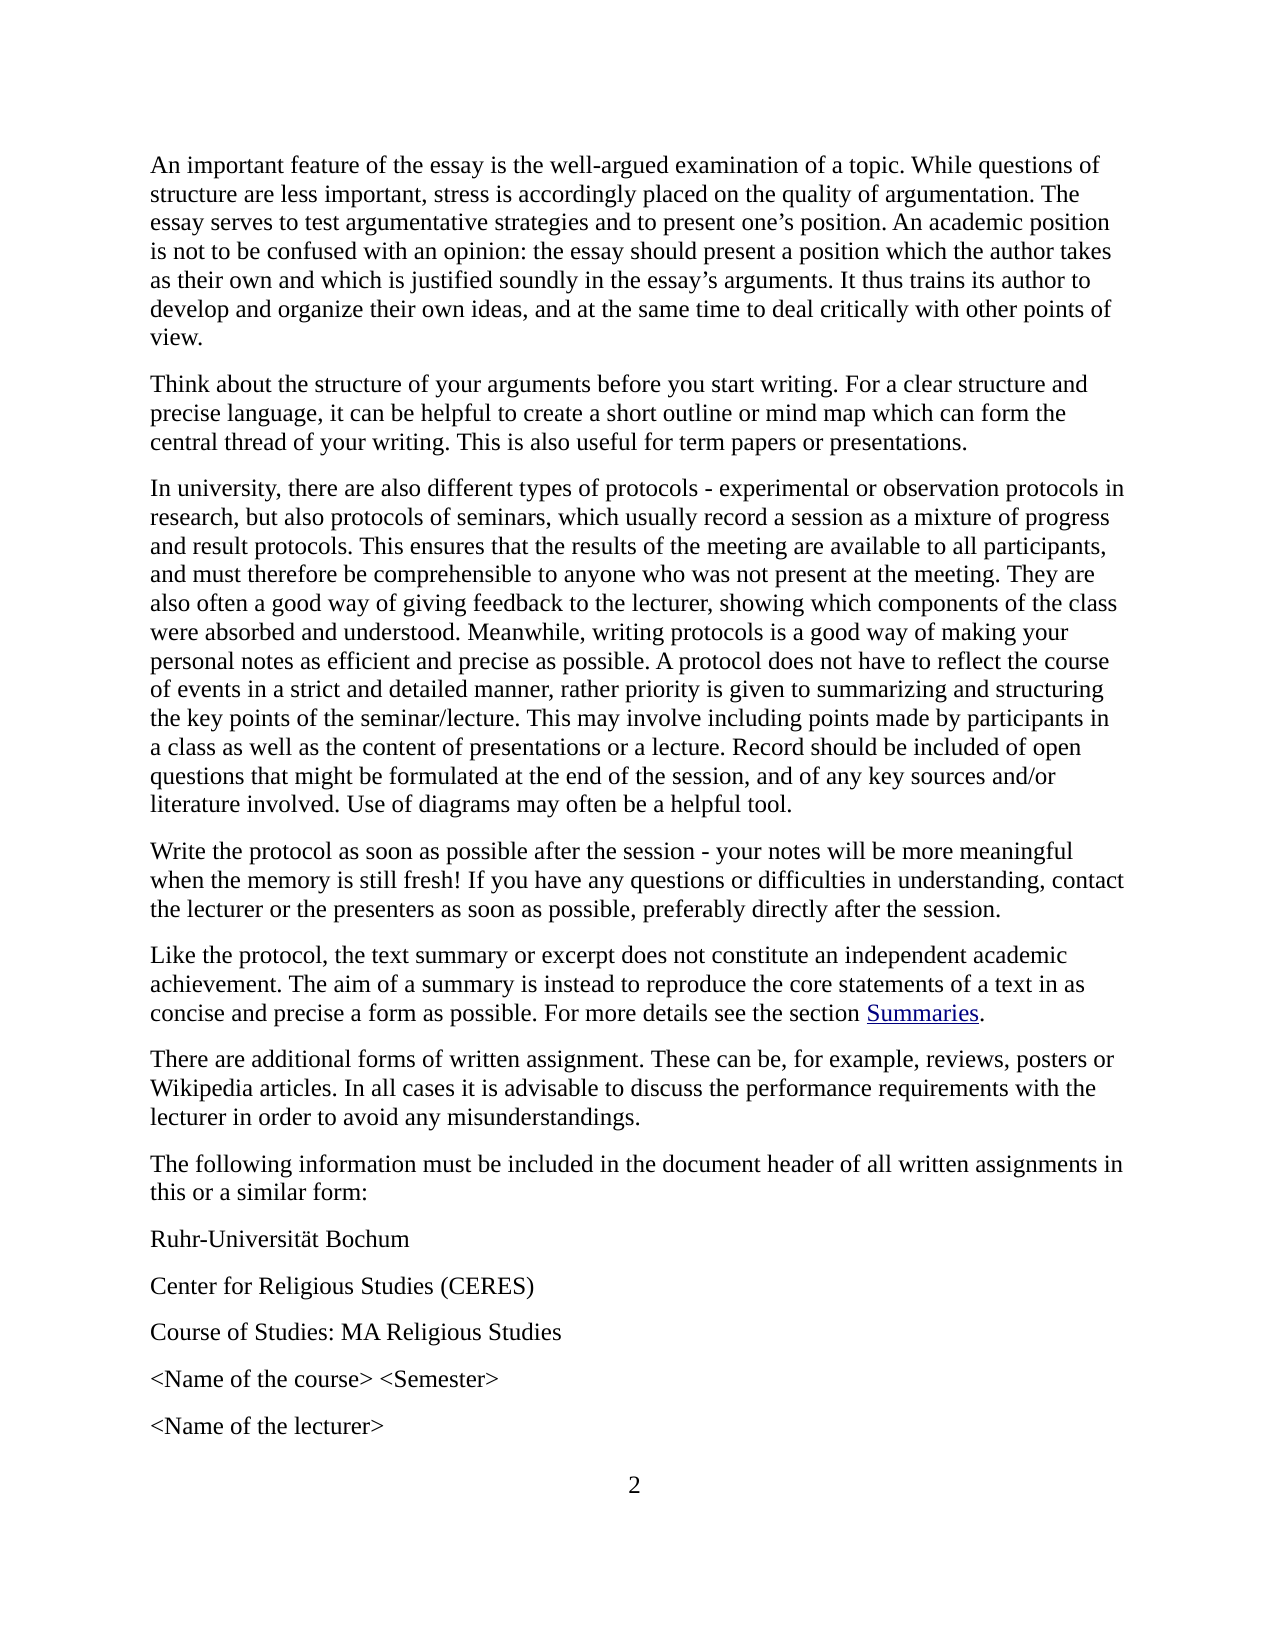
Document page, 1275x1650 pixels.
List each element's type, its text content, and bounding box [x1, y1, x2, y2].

text <Name of the lecturer> [150, 1411, 1125, 1439]
text Like the protocol, the text summary or excerpt does not constitute an independent academic achievement. The aim of a summary is instead to reproduce the core statements of a text in as concise and precise a form as possible. For more details see the section Summaries. [150, 940, 1125, 1027]
text In university, there are also different types of protocols - experimental or observation protocols in research, but also protocols of seminars, which usually record a session as a mixture of progress and result protocols. This ensures that the results of the meeting are available to all participants, and must therefore be comprehensible to anyone who was not present at the meeting. They are also often a good way of giving feedback to the lecturer, showing which components of the class were absorbed and understood. Meanwhile, writing protocols is a good way of making your personal notes as efficient and precise as possible. A protocol does not have to reflect the course of events in a strict and detailed manner, rather priority is given to summarizing and structuring the key points of the seminar/lecture. This may involve including points made by participants in a class as well as the content of presentations or a lecture. Record should be included of open questions that might be formulated at the end of the session, and of any key sources and/or literature involved. Use of diagrams may often be a helpful tool. [150, 473, 1125, 818]
text Center for Religious Studies (CERES) [150, 1271, 1125, 1299]
text <Name of the course> <Semester> [150, 1364, 1125, 1393]
text Course of Studies: MA Religious Studies [150, 1317, 1125, 1346]
text Think about the structure of your arguments before you start writing. For a clear structure and precise language, it can be helpful to create a short outline or mind map which can form the central thread of your writing. This is also useful for term papers or presentations. [150, 369, 1125, 455]
text The following information must be included in the document header of all written assignments in this or a similar form: [150, 1149, 1125, 1206]
text Ruhr-Universität Bochum [150, 1224, 1125, 1253]
text Write the protocol as soon as possible after the session - your notes will be more meaningful when the memory is still fresh! If you have any questions or difficulties in understanding, contact the lecturer or the presenters as soon as possible, preferably directly after the session. [150, 836, 1125, 922]
text An important feature of the essay is the well-argued examination of a topic. While questions of structure are less important, stress is accordingly placed on the quality of argumentation. The essay serves to test argumentative strategies and to present one’s position. An academic position is not to be confused with an opinion: the essay should present a position which the author takes as their own and which is justified soundly in the essay’s arguments. It thus trains its author to develop and organize their own ideas, and at the same time to deal critically with other points of view. [150, 150, 1125, 351]
text There are additional forms of written assignment. These can be, for example, reviews, posters or Wikipedia articles. In all cases it is advisable to discuss the performance requirements with the lecturer in order to avoid any misunderstandings. [150, 1044, 1125, 1131]
